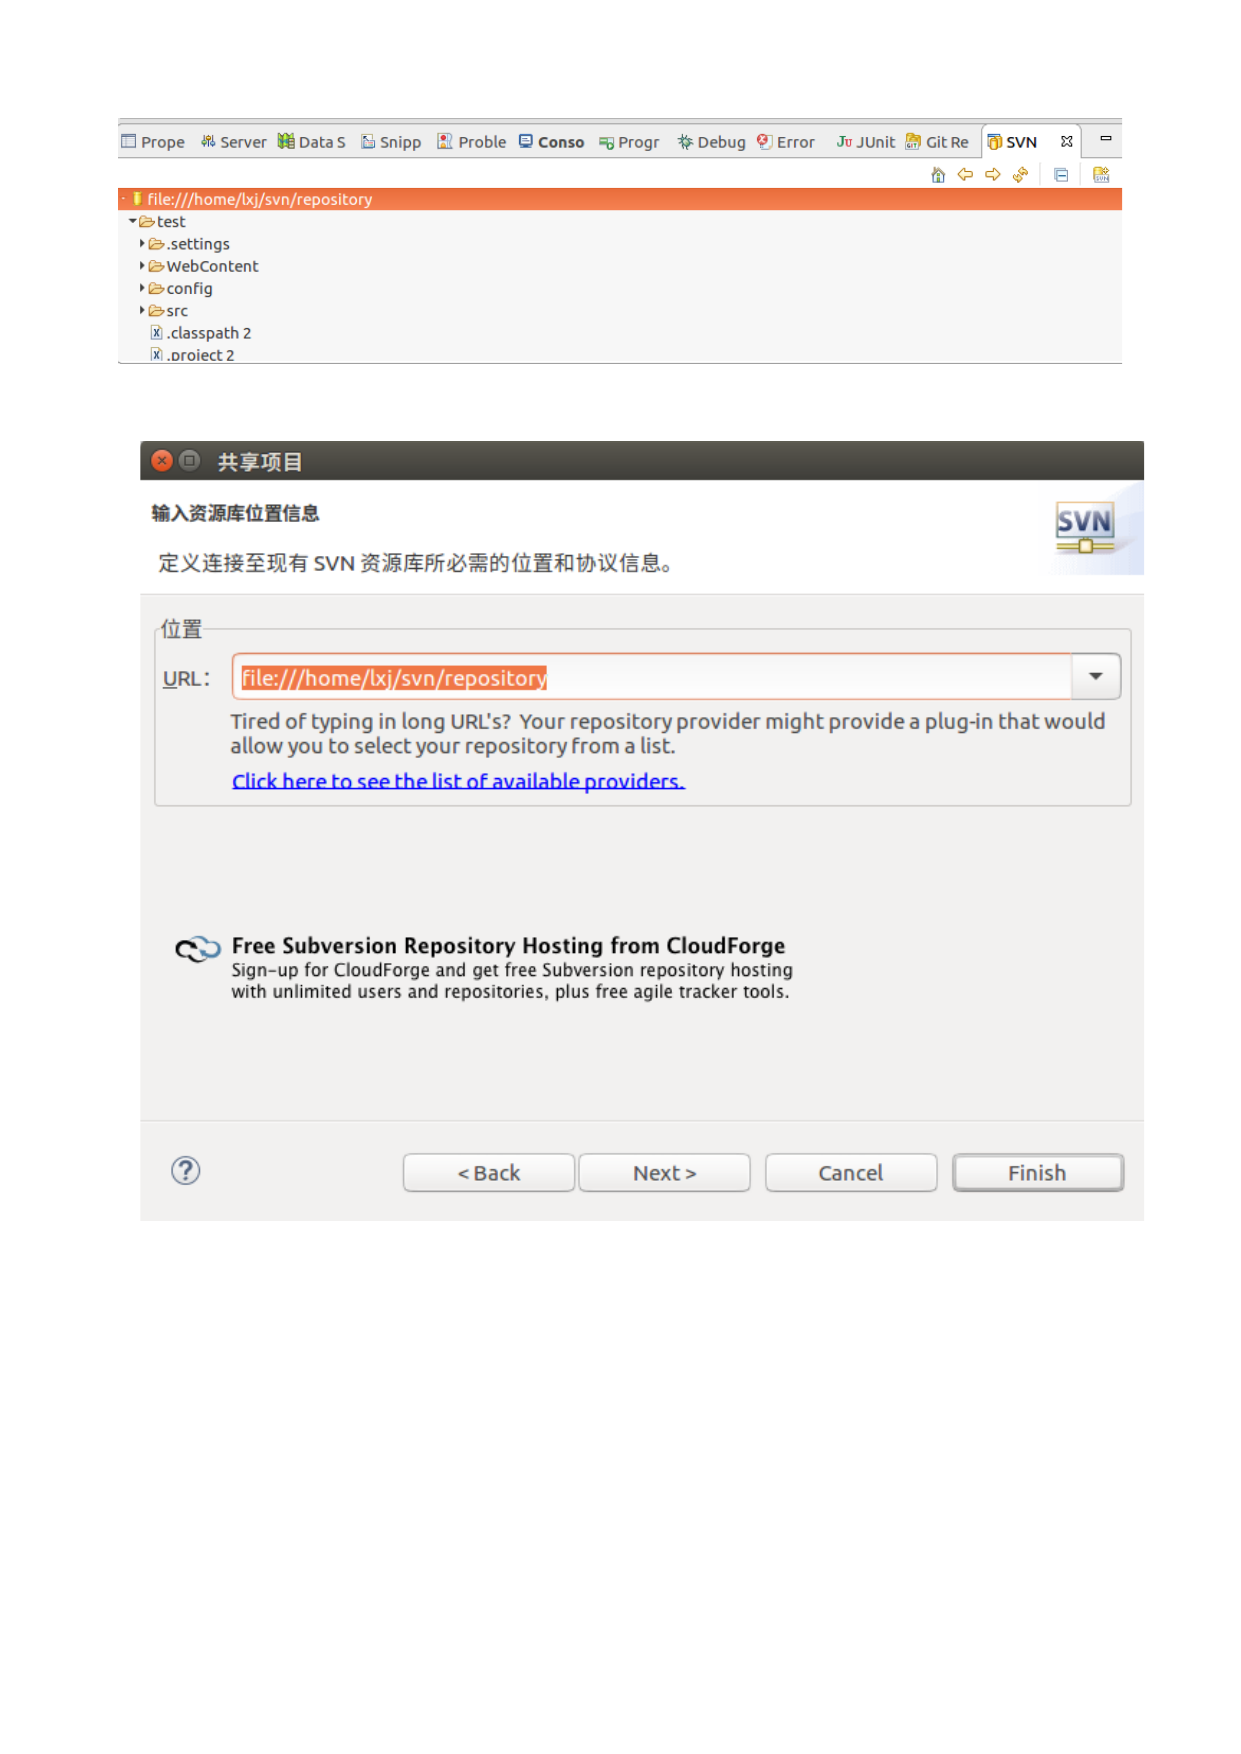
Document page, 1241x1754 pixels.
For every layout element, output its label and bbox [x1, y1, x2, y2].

picture [140, 441, 1145, 1221]
picture [118, 118, 1123, 364]
